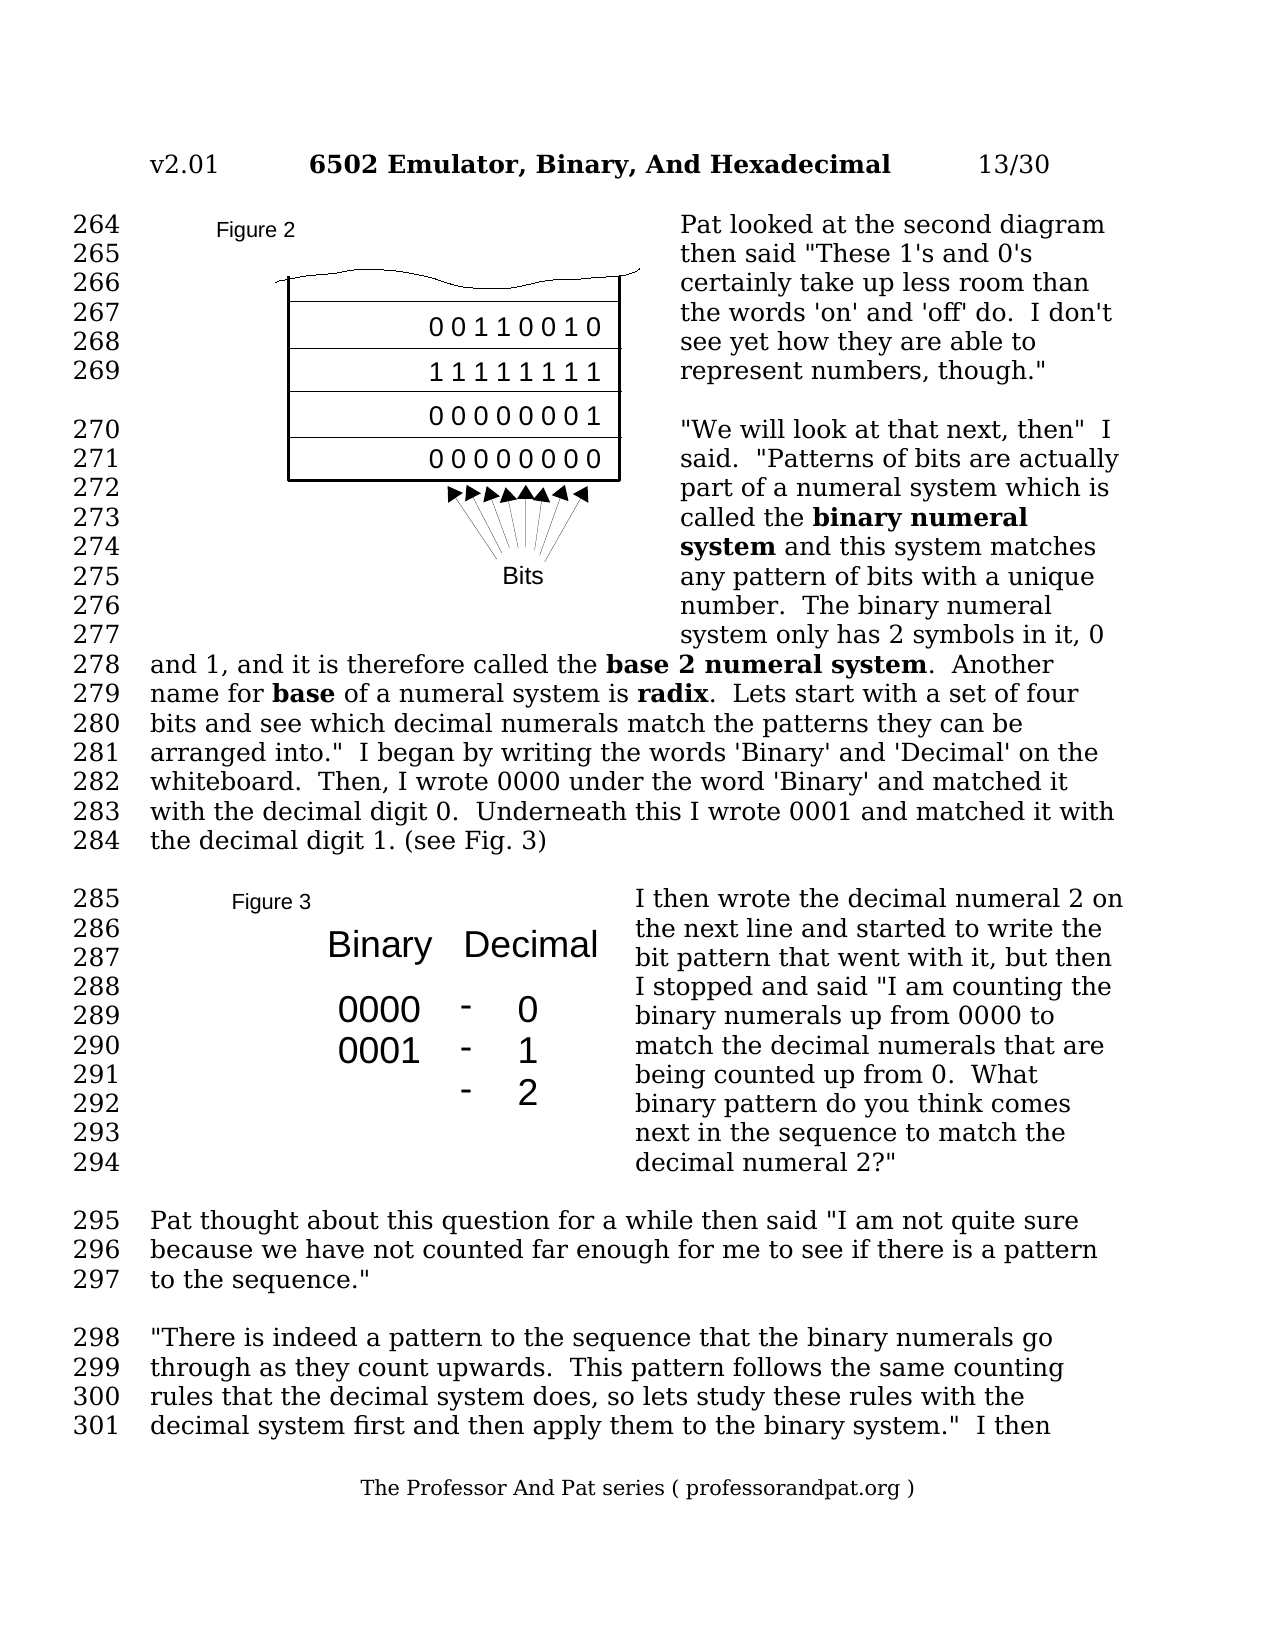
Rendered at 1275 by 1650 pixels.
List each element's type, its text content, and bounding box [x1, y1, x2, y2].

text "We will look at that next, then" I said. "Patterns of bits are actually part of a numeral system which is called the binary numeral system and this system matches any pattern of bits with a unique number. The binary numeral system only has 2 symbols in it, 0 and 1, and it is therefore called the base 2 numeral system. Another name for base of a numeral system is radix. Lets start with a set of four bits and see which decimal numerals match the patterns they can be arranged into." I began by writing the words 'Binary' and 'Decimal' on the whiteboard. Then, I wrote 0000 under the word 'Binary' and matched it with the decimal digit 0. Underneath this I wrote 0001 and matched it with the decimal digit 1. (see Fig. 3) [150, 415, 1125, 855]
text I then wrote the decimal numeral 2 on the next line and started to write the bit pattern that went with it, but then I stopped and said "I am counting the binary numerals up from 0000 to match the decimal numerals that are being counted up from 0. What binary pattern do you think comes next in the sequence to match the decimal numeral 2?" [150, 884, 1125, 1177]
text Pat thought about this question for a while then said "I am not quite sure because we have not counted far enough for me to see if there is a pattern to the sequence." [150, 1206, 1125, 1294]
text "There is indeed a pattern to the sequence that the binary numerals go through as they count upwards. This pattern follows the same counting rules that the decimal system does, so lets study these rules with the decimal system first and then apply them to the binary system." I then [150, 1323, 1125, 1441]
text Pat looked at the second diagram then said "These 1's and 0's certainly take up less room than the words 'on' and 'off' do. I don't see yet how they are able to represent numbers, though." [150, 210, 1125, 386]
